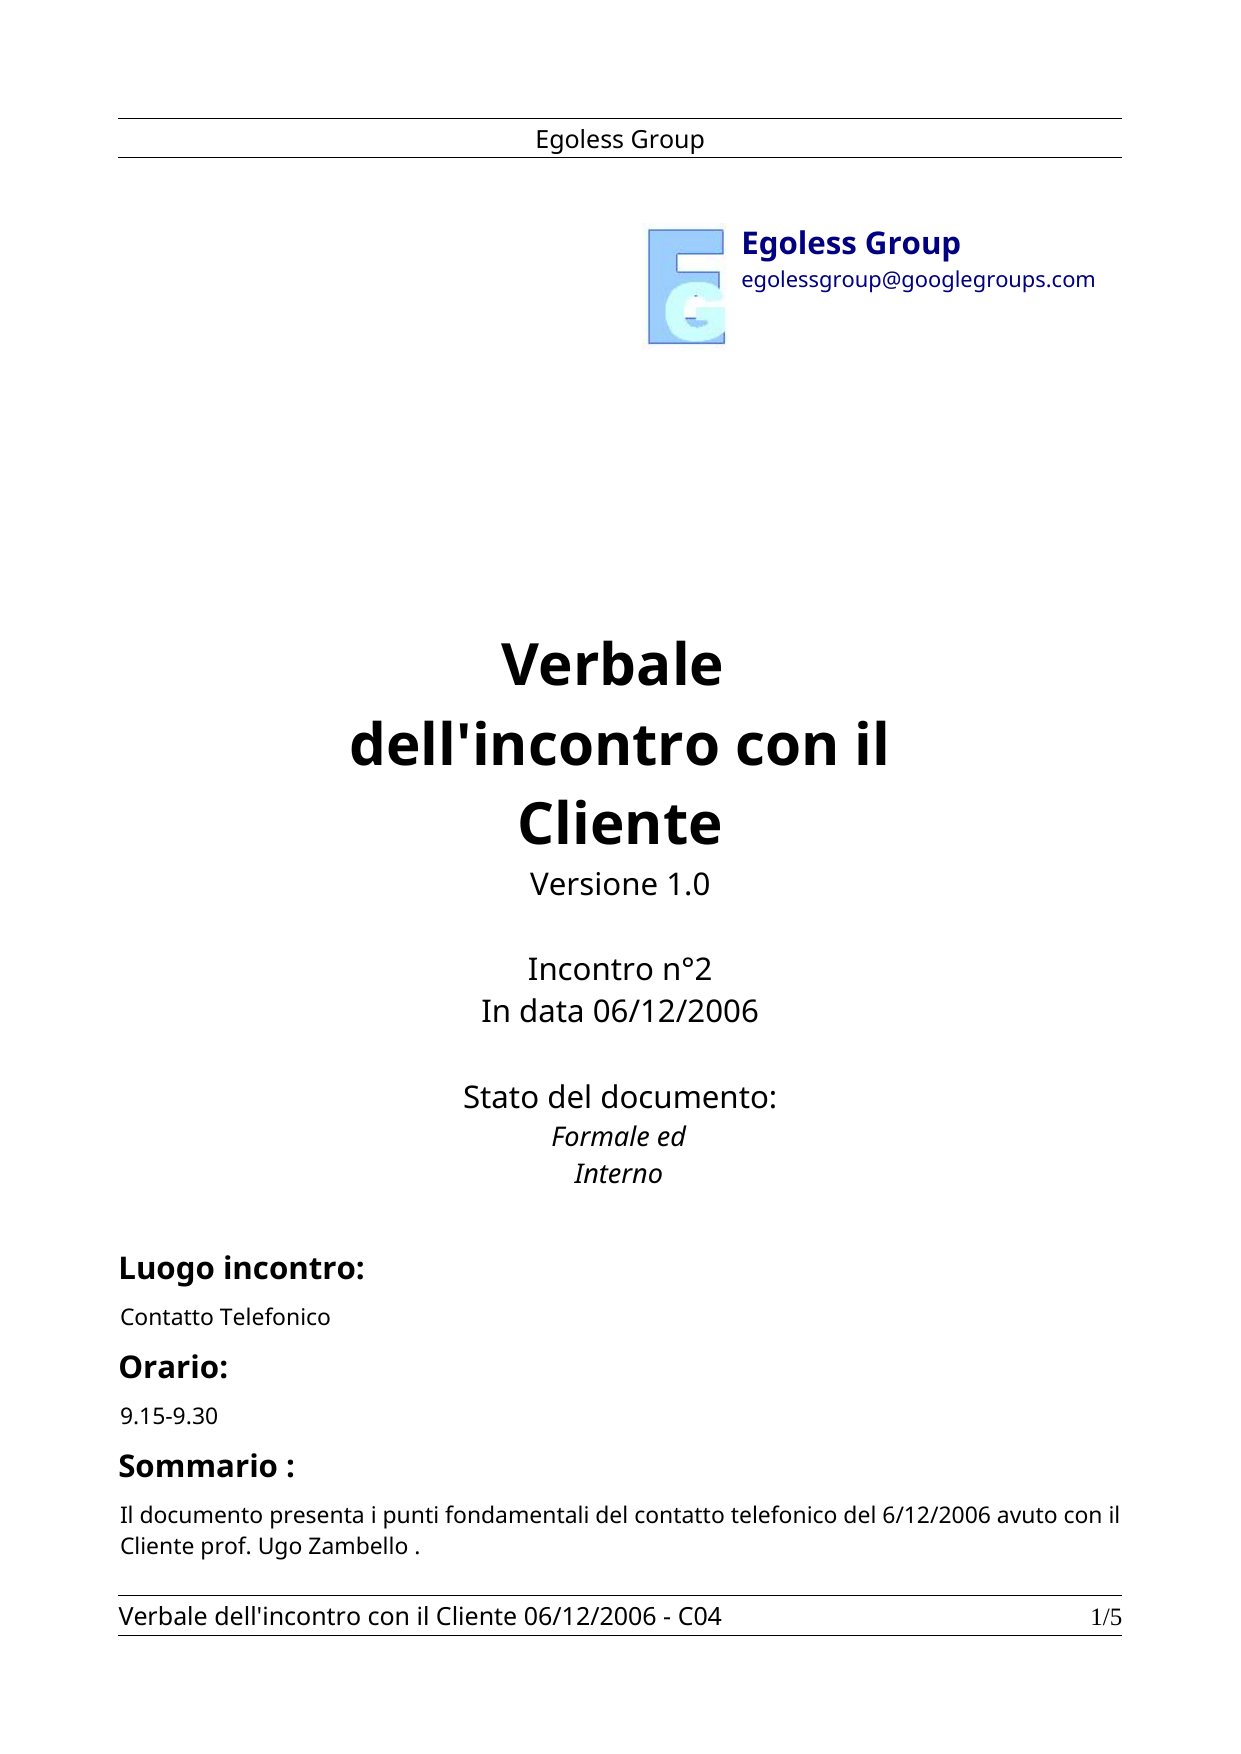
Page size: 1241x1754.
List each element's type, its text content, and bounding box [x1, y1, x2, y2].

text Contatto Telefonico [120, 1301, 1122, 1332]
text Sommario : [118, 1444, 1122, 1486]
text Cliente [118, 782, 1122, 862]
text Il documento presenta i punti fondamentali del contatto telefonico del 6/12/2006 avuto con il Cliente prof. Ugo Zambello . [120, 1499, 1122, 1561]
table_header Egoless Group egolessgroup@googlegroups.com [735, 216, 1122, 385]
text Versione 1.0 [118, 862, 1122, 904]
text dell'incontro con il [118, 703, 1122, 782]
text Formale ed [118, 1117, 1122, 1154]
text Incontro n°2 [118, 947, 1122, 989]
text Luogo incontro: [118, 1246, 1122, 1289]
text Stato del documento: [118, 1075, 1122, 1117]
picture [642, 223, 733, 352]
text Orario: [118, 1345, 1122, 1388]
text In data 06/12/2006 [118, 989, 1122, 1032]
table_header [118, 216, 735, 385]
text Verbale [118, 623, 1122, 703]
text 9.15-9.30 [120, 1400, 1122, 1431]
text Interno [118, 1154, 1122, 1191]
